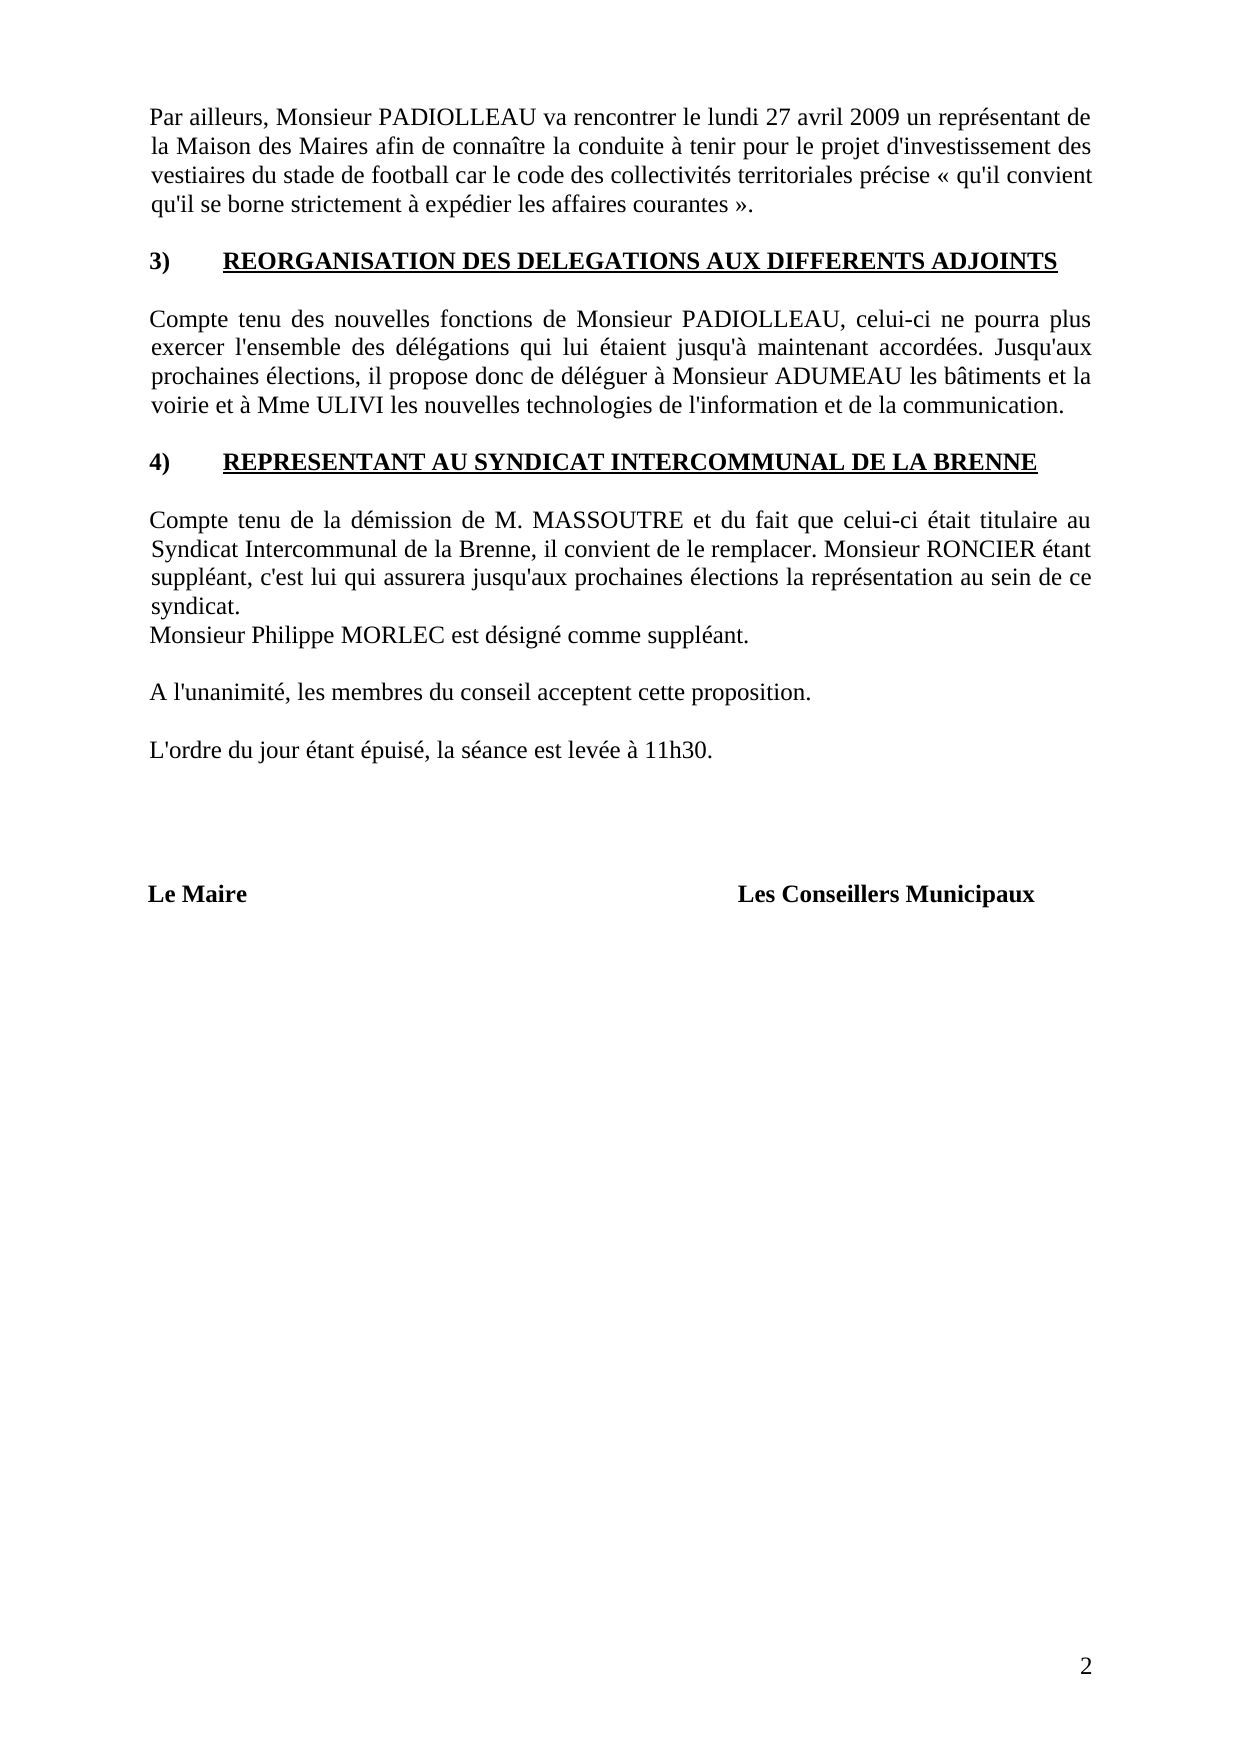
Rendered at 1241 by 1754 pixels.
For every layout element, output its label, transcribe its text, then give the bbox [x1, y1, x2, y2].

text Par ailleurs, Monsieur PADIOLLEAU va rencontrer le lundi 27 avril 2009 un représentant de la Maison des Maires afin de connaître la conduite à tenir pour le projet d'investissement des vestiaires du stade de football car le code des collectivités territoriales précise « qu'il convient qu'il se borne strictement à expédier les affaires courantes ». [149, 102, 1092, 217]
text L'ordre du jour étant épuisé, la séance est levée à 11h30. [149, 735, 1092, 764]
list REORGANISATION DES DELEGATIONS AUX DIFFERENTS ADJOINTS [149, 246, 1092, 275]
text A l'unanimité, les membres du conseil acceptent cette proposition. [149, 677, 1092, 706]
text Le Maire Les Conseillers Municipaux [148, 879, 1092, 907]
text Monsieur Philippe MORLEC est désigné comme suppléant. [149, 620, 1092, 649]
text Compte tenu des nouvelles fonctions de Monsieur PADIOLLEAU, celui-ci ne pourra plus exercer l'ensemble des délégations qui lui étaient jusqu'à maintenant accordées. Jusqu'aux prochaines élections, il propose donc de déléguer à Monsieur ADUMEAU les bâtiments et la voirie et à Mme ULIVI les nouvelles technologies de l'information et de la communication. [149, 304, 1092, 419]
text Compte tenu de la démission de M. MASSOUTRE et du fait que celui-ci était titulaire au Syndicat Intercommunal de la Brenne, il convient de le remplacer. Monsieur RONCIER étant suppléant, c'est lui qui assurera jusqu'aux prochaines élections la représentation au sein de ce syndicat. [149, 505, 1092, 620]
list REPRESENTANT AU SYNDICAT INTERCOMMUNAL DE LA BRENNE [149, 447, 1092, 476]
